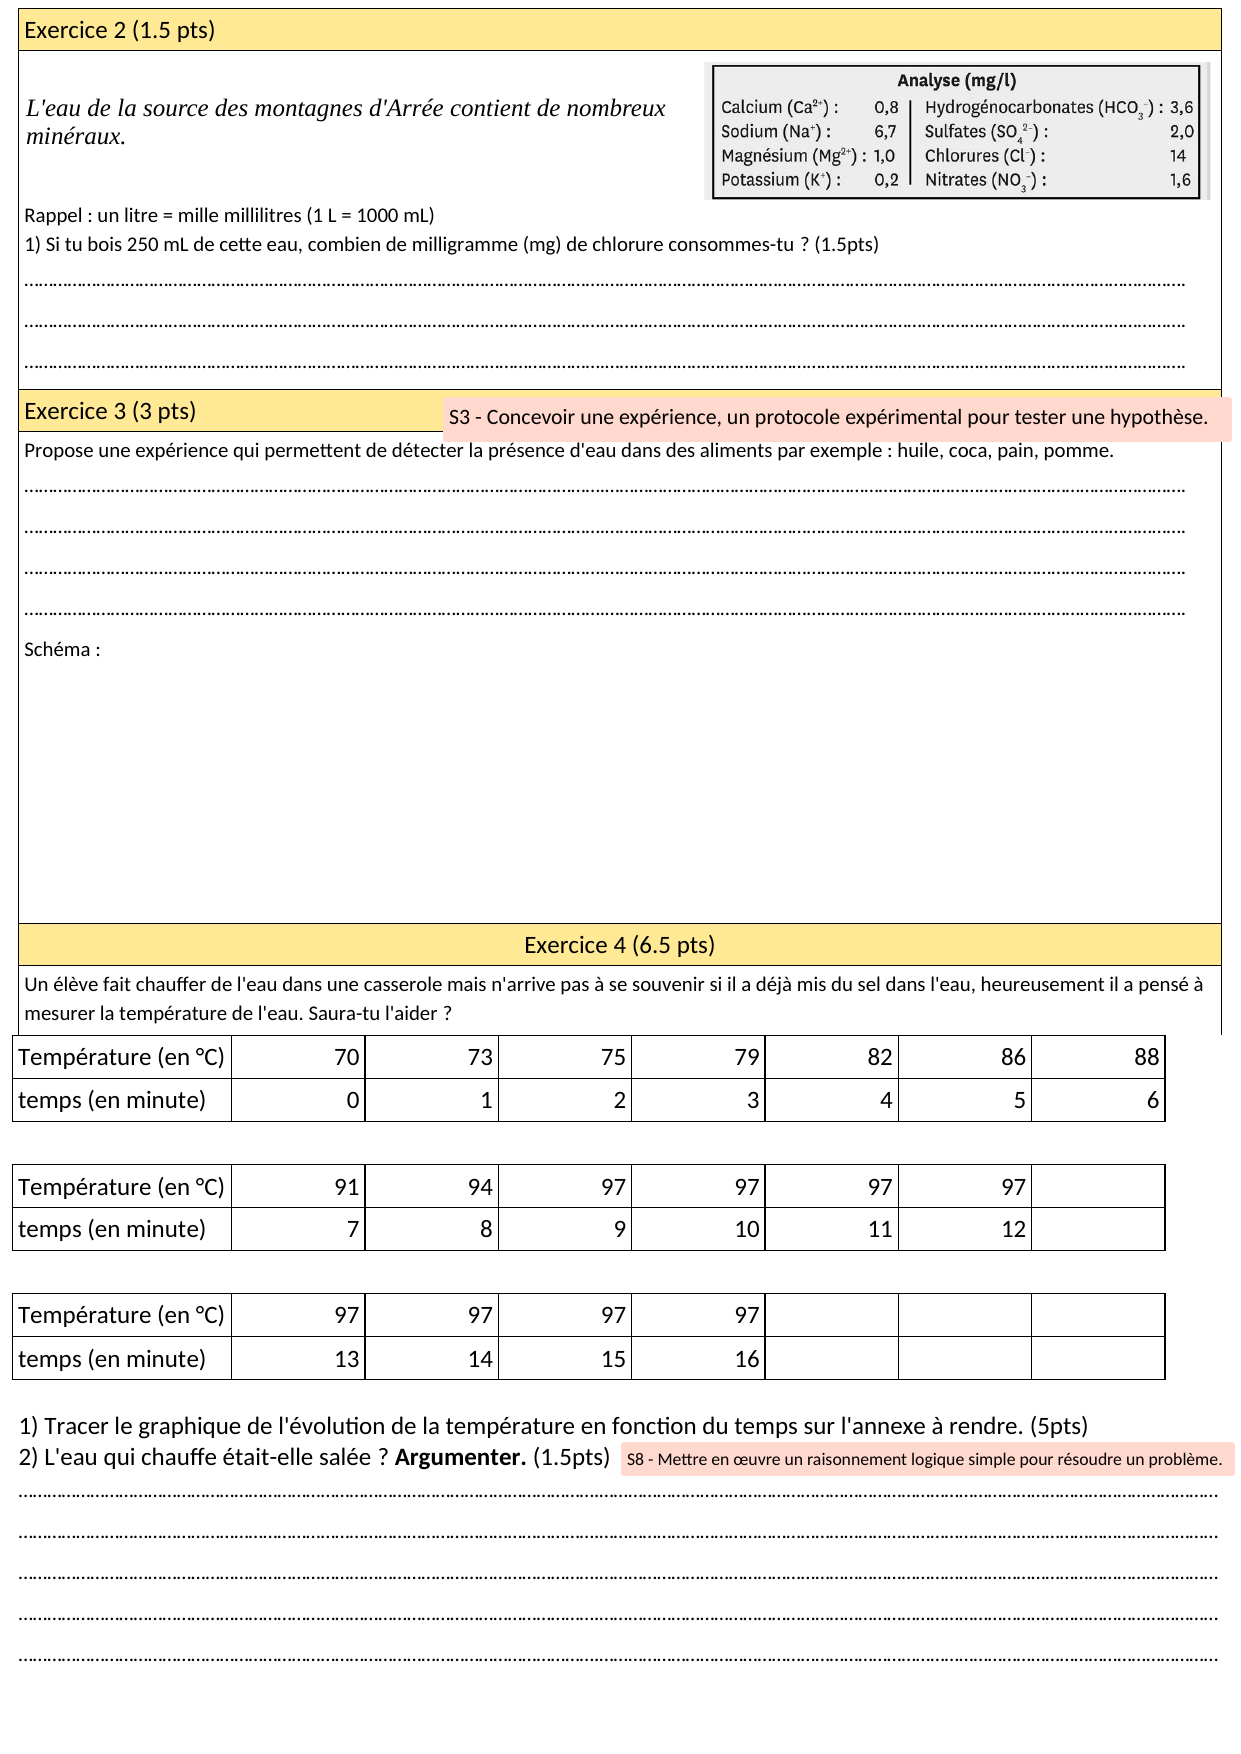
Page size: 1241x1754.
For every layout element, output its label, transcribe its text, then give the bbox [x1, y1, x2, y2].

table_cell 97 [766, 1165, 898, 1207]
table_cell 4 [766, 1079, 898, 1121]
table_cell [899, 1337, 1031, 1379]
table_cell Un élève fait chauffer de l'eau dans une casserole mais n'arrive pas à se souvenir si il a déjà mis du sel dans l'eau, heureusement il a pensé à mesurer la température de l'eau. Saura-tu l'aider ? [19, 966, 1221, 1035]
text 1) Tracer le graphique de l'évolution de la température en fonction du temps sur l'annexe à rendre. (5pts) [18, 1411, 1221, 1441]
table_cell 5 [899, 1079, 1031, 1121]
table_cell [1032, 1337, 1164, 1379]
table_cell [898, 1122, 1032, 1164]
table_cell [1032, 1294, 1164, 1336]
table_cell [1032, 1251, 1165, 1293]
table_cell [498, 1122, 632, 1164]
table_cell 2 [499, 1079, 631, 1121]
table_cell 16 [632, 1337, 764, 1379]
table_header 73 [366, 1036, 498, 1078]
table_cell [632, 1251, 765, 1293]
table_cell 15 [499, 1337, 631, 1379]
table_header Température (en °C) [13, 1036, 231, 1078]
table_cell 6 [1032, 1079, 1164, 1121]
table_cell 9 [499, 1208, 631, 1250]
table_cell temps (en minute) [13, 1337, 231, 1379]
table_cell [12, 1251, 232, 1293]
table_cell 3 [632, 1079, 764, 1121]
table_cell 0 [232, 1079, 364, 1121]
table_cell [12, 1122, 232, 1164]
text ………………………………………………………………………………………………………….………………………………………………………………………………………………………………… [18, 1477, 1221, 1503]
table_cell [765, 1251, 898, 1293]
table_cell 7 [232, 1208, 364, 1250]
table_cell [365, 1122, 498, 1164]
table_cell 91 [232, 1165, 364, 1207]
table_cell [498, 1251, 632, 1293]
text ………………………………………………………………………………………………………….………………………………………………………………………………………………………………… [18, 1601, 1221, 1626]
table_cell 97 [232, 1294, 364, 1336]
table_cell 10 [632, 1208, 764, 1250]
table_cell [1032, 1122, 1165, 1164]
table_header 82 [766, 1036, 898, 1078]
table_cell temps (en minute) [13, 1079, 231, 1121]
table_cell Rappel : un litre = mille millilitres (1 L = 1000 mL) 1) Si tu bois 250 mL de cette eau, combien de milligramme (mg) de chlorure consommes-tu ? (1.5pts) ………………………………………………………………………………………………………….…………………………………………………………………………………………………………. ………………………………………………………………………………………………………….…………………………………………………………………………………………………………. ………………………………………………………………………………………………………….…………………………………………………………………………………………………………. [19, 51, 1221, 389]
picture [704, 62, 1211, 200]
table_header 75 [499, 1036, 631, 1078]
table_cell 94 [366, 1165, 498, 1207]
table_cell 8 [366, 1208, 498, 1250]
table_cell temps (en minute) [13, 1208, 231, 1250]
table_cell [1032, 1208, 1164, 1250]
table_cell [232, 1122, 365, 1164]
table_cell 97 [632, 1165, 764, 1207]
table_cell Propose une expérience qui permettent de détecter la présence d'eau dans des aliments par exemple : huile, coca, pain, pomme. ………………………………………………………………………………………………………….…………………………………………………………………………………………………………. ………………………………………………………………………………………………………….…………………………………………………………………………………………………………. ………………………………………………………………………………………………………….…………………………………………………………………………………………………………. ………………………………………………………………………………………………………….…………………………………………………………………………………………………………. Schéma : [19, 432, 1221, 923]
table_cell [632, 1122, 765, 1164]
table_cell 97 [899, 1165, 1031, 1207]
table_header 86 [899, 1036, 1031, 1078]
table_header 79 [632, 1036, 764, 1078]
text ………………………………………………………………………………………………………….………………………………………………………………………………………………………………… [18, 1559, 1221, 1585]
table_cell [1032, 1165, 1164, 1207]
table_cell Température (en °C) [13, 1165, 231, 1207]
table_cell 1 [366, 1079, 498, 1121]
table_cell 97 [632, 1294, 764, 1336]
text 2) L'eau qui chauffe était-elle salée ? Argumenter. (1.5pts) [18, 1441, 1221, 1472]
table_cell 14 [366, 1337, 498, 1379]
table_cell [765, 1122, 898, 1164]
table_header Exercice 2 (1.5 pts) [19, 9, 1221, 50]
table_cell [232, 1251, 365, 1293]
text ………………………………………………………………………………………………………….………………………………………………………………………………………………………………… [18, 1518, 1221, 1544]
table_cell [766, 1337, 898, 1379]
text ………………………………………………………………………………………………………….………………………………………………………………………………………………………………… [18, 1642, 1221, 1667]
table_cell 97 [499, 1294, 631, 1336]
table_cell 13 [232, 1337, 364, 1379]
table_cell 97 [366, 1294, 498, 1336]
table_cell [898, 1251, 1032, 1293]
table_header 88 [1032, 1036, 1164, 1078]
table_header Exercice 3 (3 pts) [19, 390, 1221, 431]
table_cell 11 [766, 1208, 898, 1250]
table_cell [766, 1294, 898, 1336]
table_cell [365, 1251, 498, 1293]
table_cell Température (en °C) [13, 1294, 231, 1336]
table_header 70 [232, 1036, 364, 1078]
table_cell [899, 1294, 1031, 1336]
table_cell 97 [499, 1165, 631, 1207]
table_header Exercice 4 (6.5 pts) [19, 924, 1221, 965]
table_cell 12 [899, 1208, 1031, 1250]
